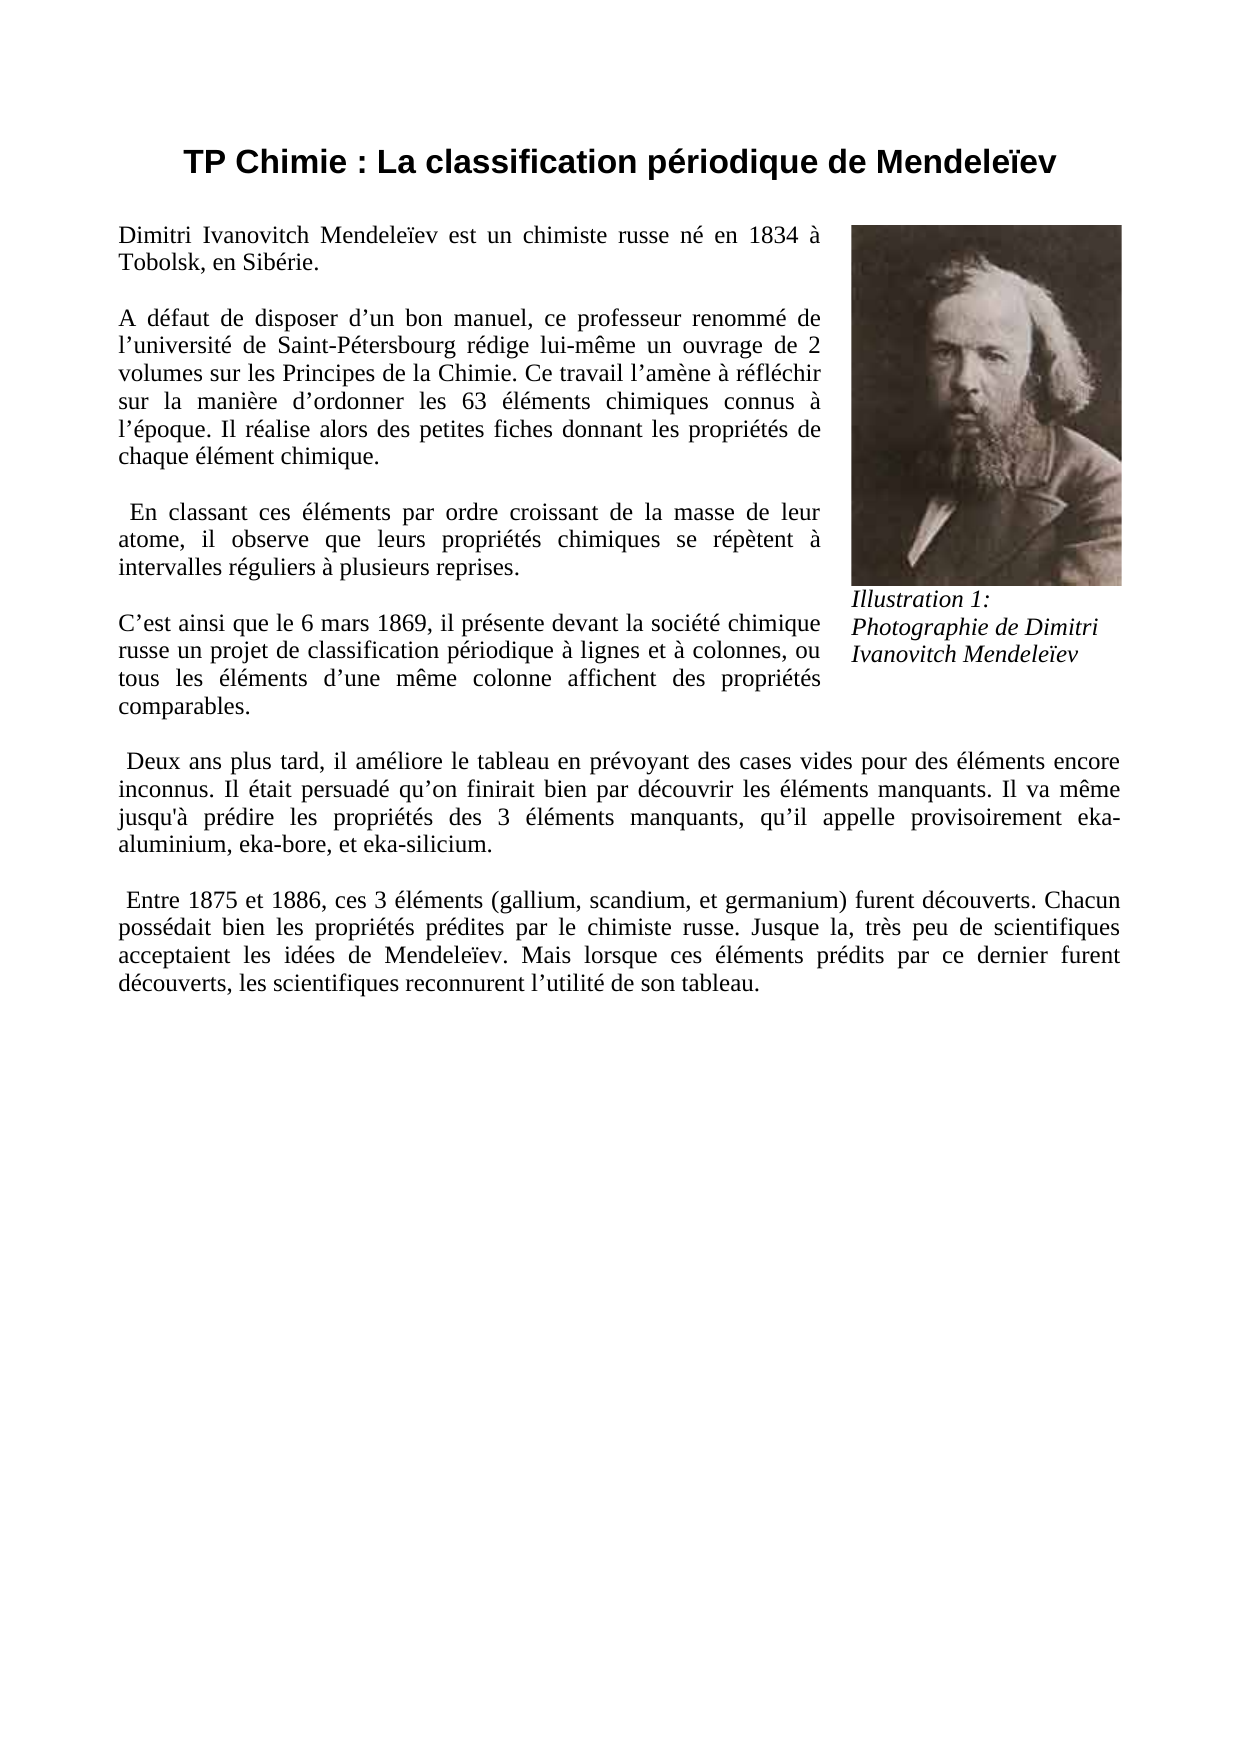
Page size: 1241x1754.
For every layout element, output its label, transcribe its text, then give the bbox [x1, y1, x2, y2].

text Illustration 1: Photographie de Dimitri Ivanovitch Mendeleïev [851, 586, 1121, 668]
text En classant ces éléments par ordre croissant de la masse de leur atome, il observe que leurs propriétés chimiques se répètent à intervalles réguliers à plusieurs reprises. [118, 498, 851, 581]
text Entre 1875 et 1886, ces 3 éléments (gallium, scandium, et germanium) furent découverts. Chacun possédait bien les propriétés prédites par le chimiste russe. Jusque la, très peu de scientifiques acceptaient les idées de Mendeleïev. Mais lorsque ces éléments prédits par ce dernier furent découverts, les scientifiques reconnurent l’utilité de son tableau. [118, 886, 1122, 997]
text A défaut de disposer d’un bon manuel, ce professeur renommé de l’université de Saint-Pétersbourg rédige lui-même un ouvrage de 2 volumes sur les Principes de la Chimie. Ce travail l’amène à réfléchir sur la manière d’ordonner les 63 éléments chimiques connus à l’époque. Il réalise alors des petites fiches donnant les propriétés de chaque élément chimique. [118, 304, 851, 470]
subtitle TP Chimie : La classification périodique de Mendeleïev [118, 143, 1122, 181]
text Dimitri Ivanovitch Mendeleïev est un chimiste russe né en 1834 à Tobolsk, en Sibérie. [118, 221, 851, 276]
text C’est ainsi que le 6 mars 1869, il présente devant la société chimique russe un projet de classification périodique à lignes et à colonnes, ou tous les éléments d’une même colonne affichent des propriétés comparables. [118, 609, 1122, 719]
picture [851, 225, 1122, 586]
text Deux ans plus tard, il améliore le tableau en prévoyant des cases vides pour des éléments encore inconnus. Il était persuadé qu’on finirait bien par découvrir les éléments manquants. Il va même jusqu'à prédire les propriétés des 3 éléments manquants, qu’il appelle provisoirement eka-aluminium, eka-bore, et eka-silicium. [118, 747, 1122, 858]
